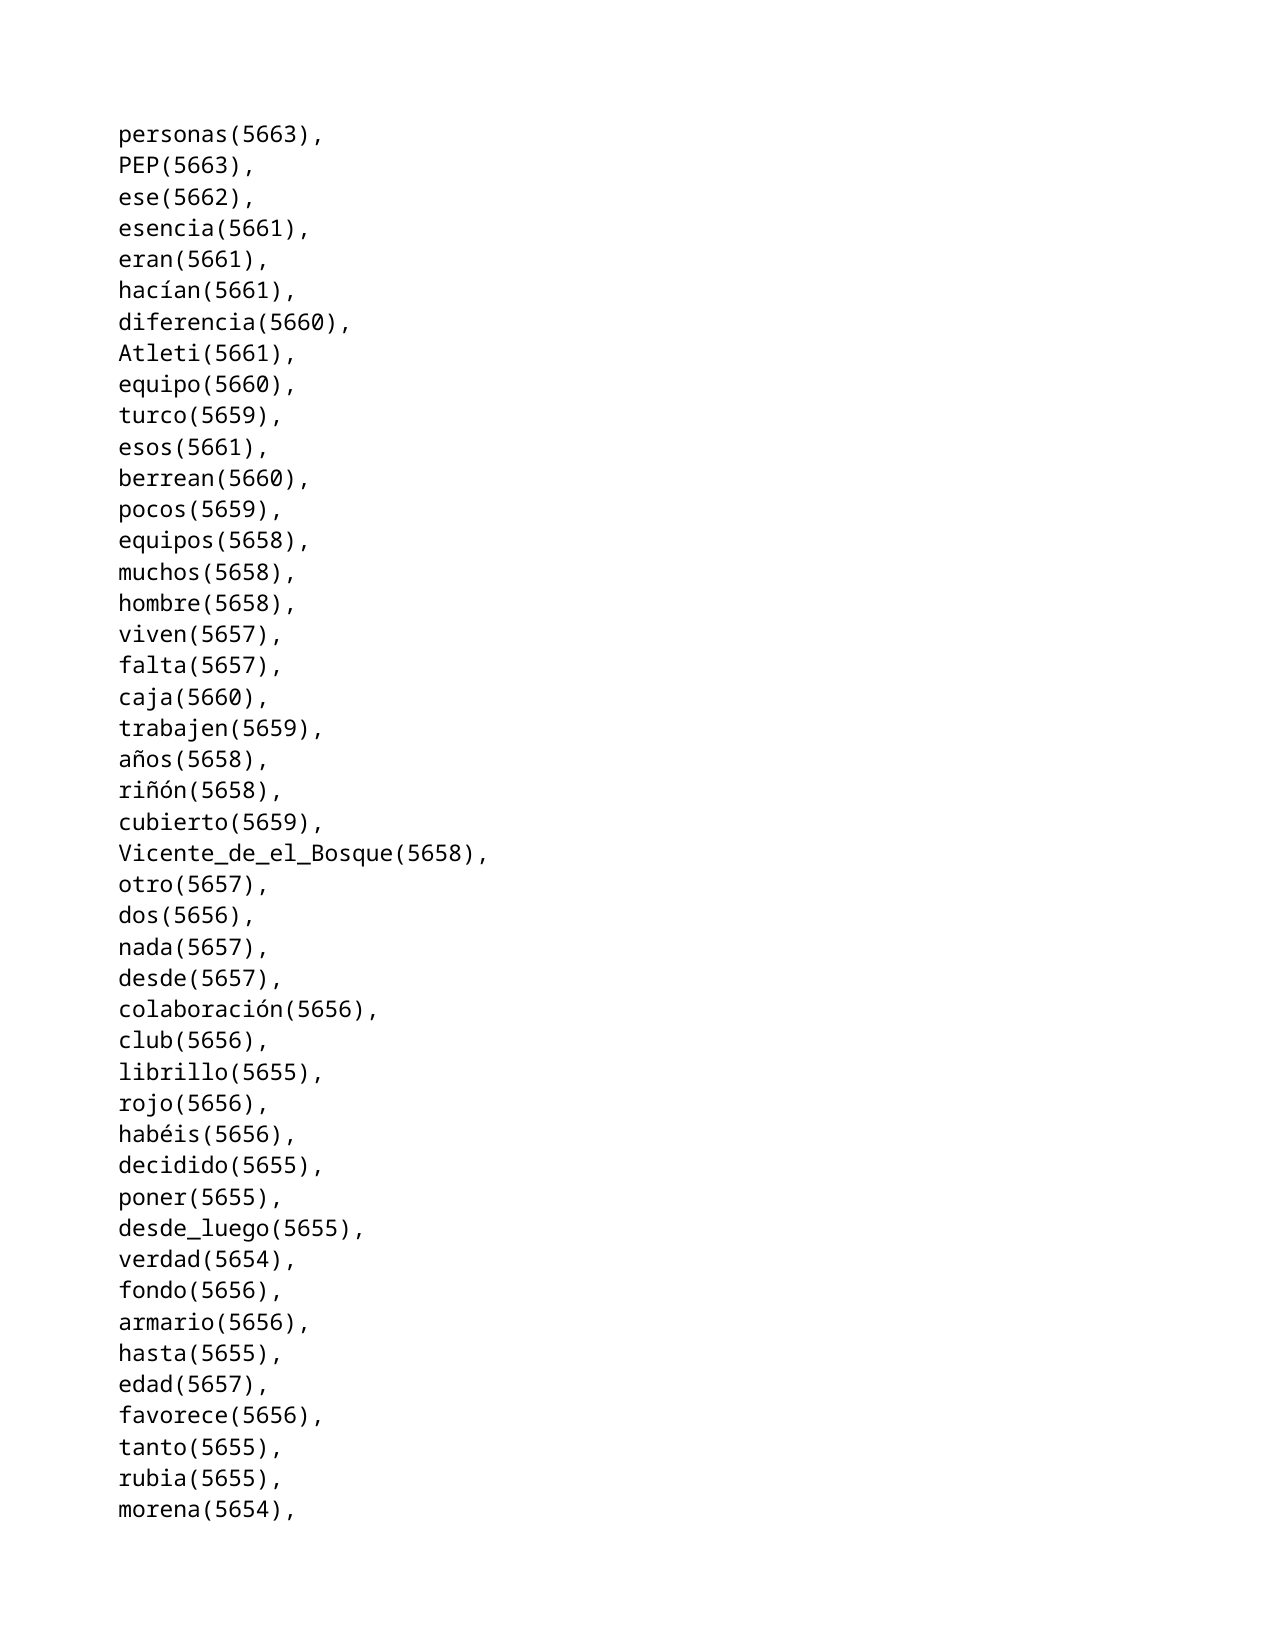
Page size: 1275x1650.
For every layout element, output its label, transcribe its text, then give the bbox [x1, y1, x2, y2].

text hacían(5661), [118, 274, 1157, 306]
text librillo(5655), [118, 1056, 1157, 1087]
text hasta(5655), [118, 1337, 1157, 1368]
text riñón(5658), [118, 774, 1157, 806]
text favorece(5656), [118, 1399, 1157, 1431]
text habéis(5656), [118, 1118, 1157, 1149]
text rojo(5656), [118, 1087, 1157, 1118]
text equipos(5658), [118, 524, 1157, 556]
text años(5658), [118, 743, 1157, 774]
text esencia(5661), [118, 212, 1157, 243]
text dos(5656), [118, 899, 1157, 931]
text falta(5657), [118, 649, 1157, 681]
text verdad(5654), [118, 1243, 1157, 1274]
text club(5656), [118, 1024, 1157, 1056]
text poner(5655), [118, 1181, 1157, 1212]
text eran(5661), [118, 243, 1157, 274]
text ese(5662), [118, 181, 1157, 212]
text desde_luego(5655), [118, 1212, 1157, 1243]
text cubierto(5659), [118, 806, 1157, 837]
text morena(5654), [118, 1493, 1157, 1524]
text otro(5657), [118, 868, 1157, 899]
text armario(5656), [118, 1306, 1157, 1337]
text fondo(5656), [118, 1274, 1157, 1306]
text berrean(5660), [118, 462, 1157, 493]
text viven(5657), [118, 618, 1157, 649]
text Vicente_de_el_Bosque(5658), [118, 837, 1157, 868]
text Atleti(5661), [118, 337, 1157, 368]
text hombre(5658), [118, 587, 1157, 618]
text esos(5661), [118, 431, 1157, 462]
text decidido(5655), [118, 1149, 1157, 1181]
text equipo(5660), [118, 368, 1157, 399]
text caja(5660), [118, 681, 1157, 712]
text desde(5657), [118, 962, 1157, 993]
text rubia(5655), [118, 1462, 1157, 1493]
text trabajen(5659), [118, 712, 1157, 743]
text diferencia(5660), [118, 306, 1157, 337]
text turco(5659), [118, 399, 1157, 431]
text colaboración(5656), [118, 993, 1157, 1024]
text muchos(5658), [118, 556, 1157, 587]
text edad(5657), [118, 1368, 1157, 1399]
text pocos(5659), [118, 493, 1157, 524]
text tanto(5655), [118, 1431, 1157, 1462]
text nada(5657), [118, 931, 1157, 962]
text PEP(5663), [118, 149, 1157, 181]
text personas(5663), [118, 118, 1157, 149]
